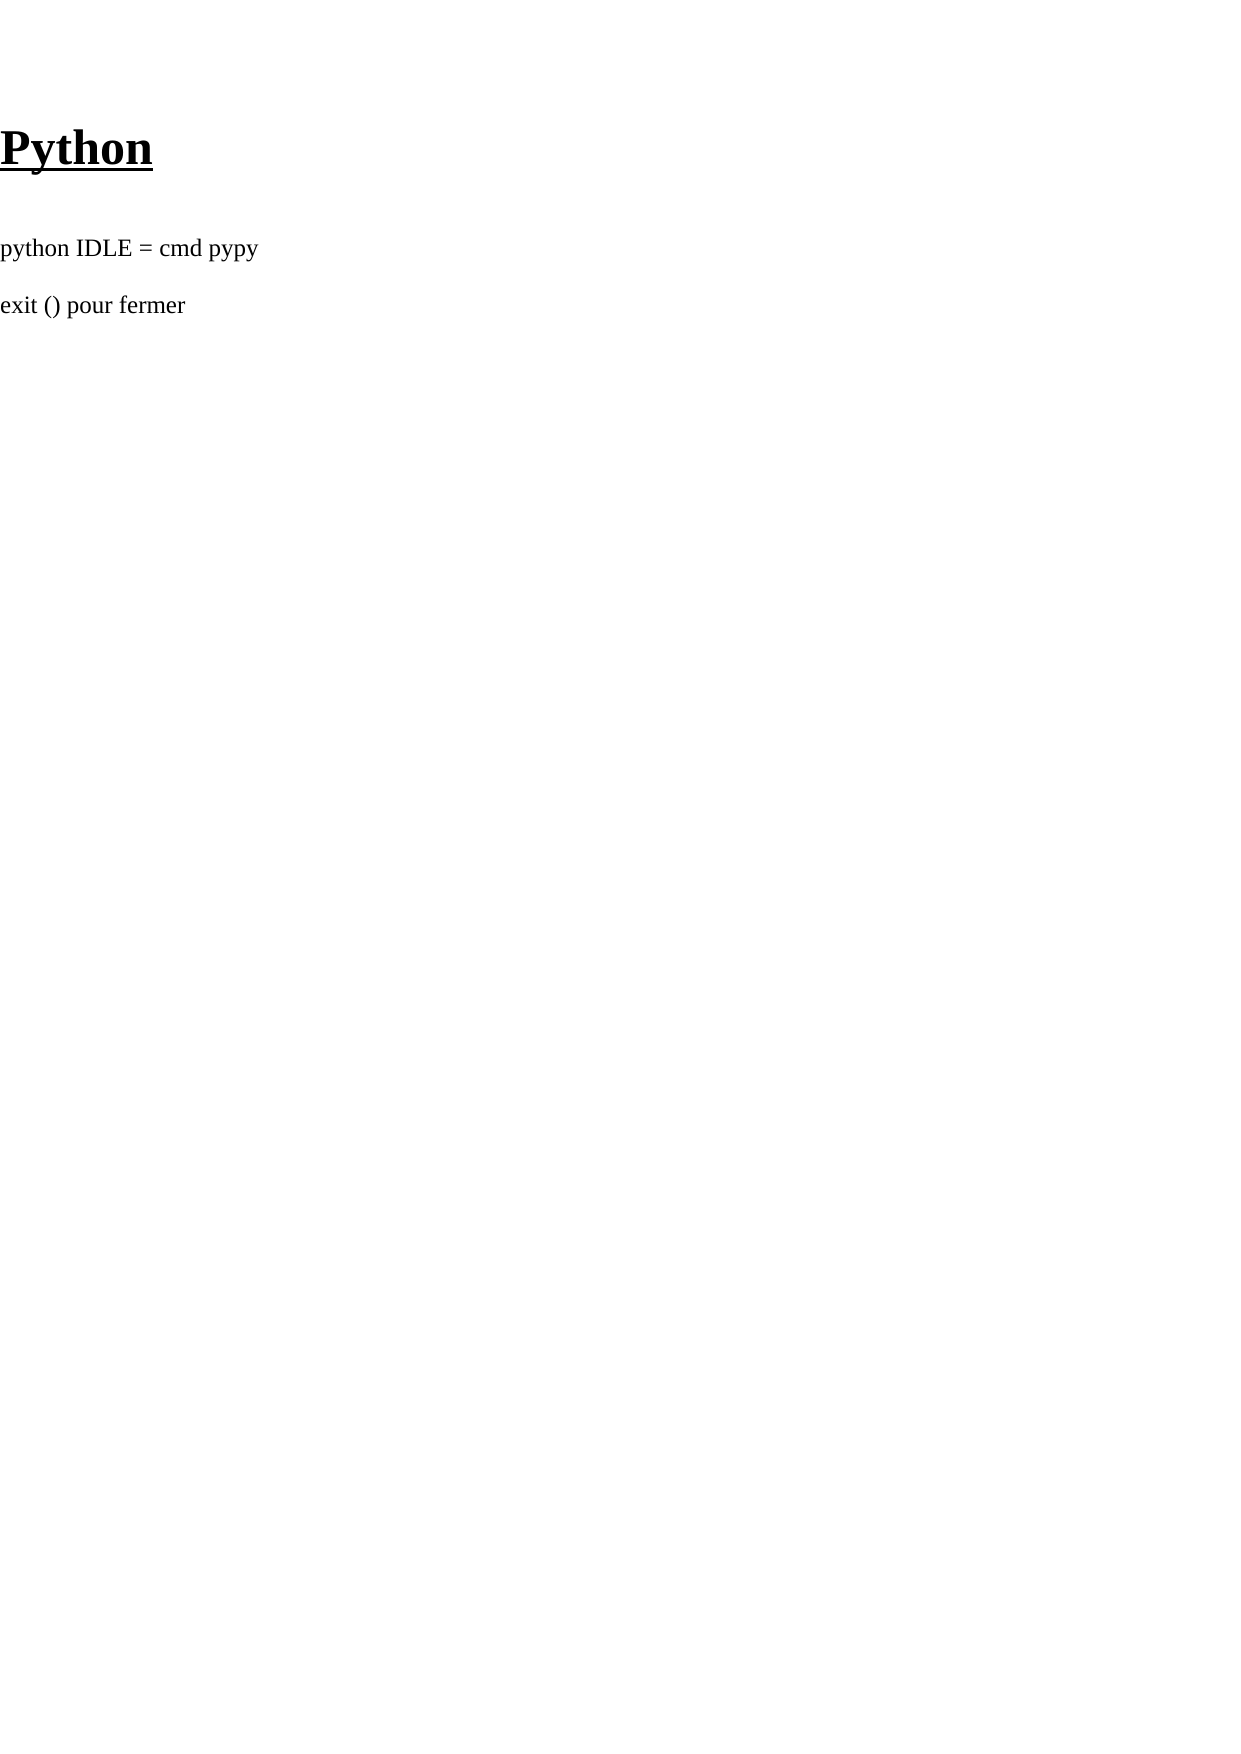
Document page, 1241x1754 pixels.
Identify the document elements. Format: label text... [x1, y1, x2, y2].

text exit () pour fermer [0, 291, 1240, 319]
text Python [0, 118, 1240, 176]
text python IDLE = cmd pypy [0, 233, 1240, 262]
